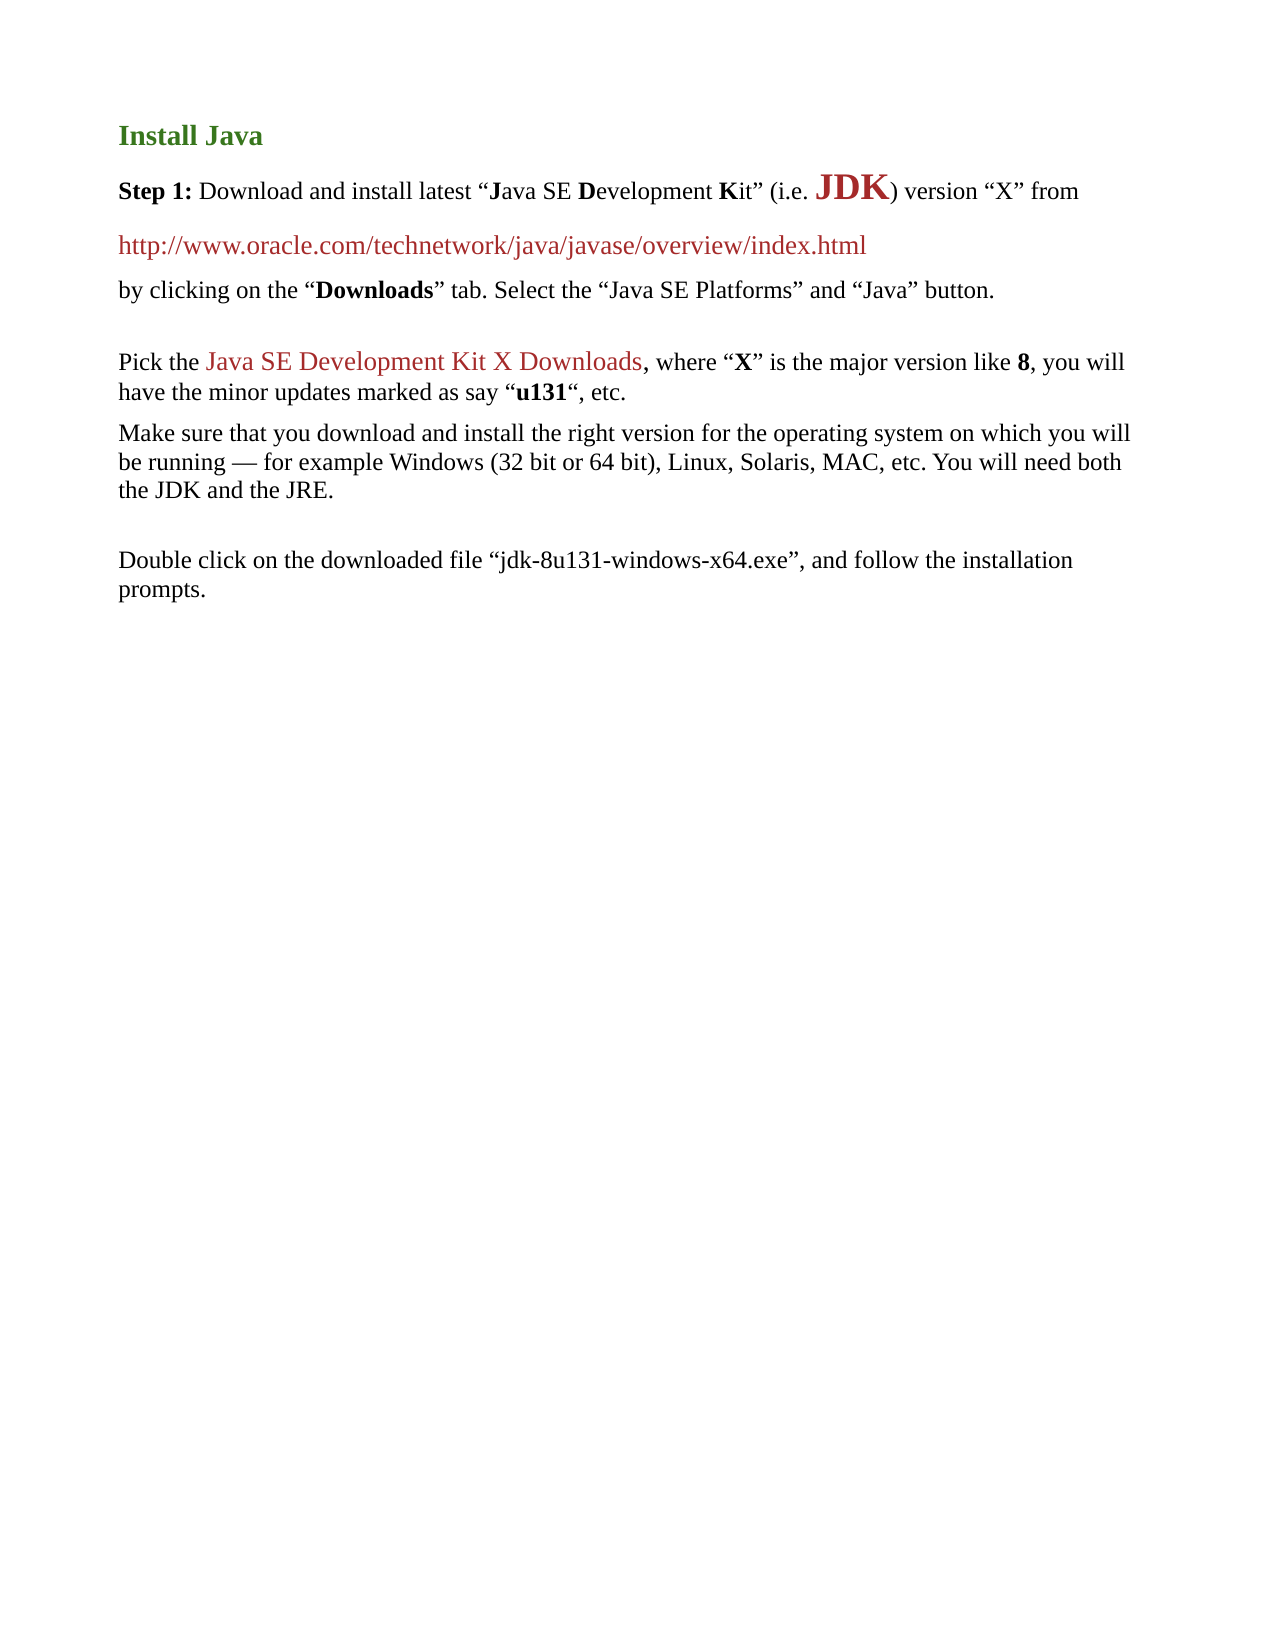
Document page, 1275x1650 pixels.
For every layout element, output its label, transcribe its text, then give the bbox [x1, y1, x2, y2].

text Make sure that you download and install the right version for the operating system on which you will be running — for example Windows (32 bit or 64 bit), Linux, Solaris, MAC, etc. You will need both the JDK and the JRE. [118, 418, 1157, 504]
text Double click on the downloaded file “jdk-8u131-windows-x64.exe”, and follow the installation prompts. [118, 545, 1157, 603]
text Install Java [118, 118, 1157, 152]
text http://www.oracle.com/technetwork/java/javase/overview/index.html [118, 220, 1157, 263]
text Pick the Java SE Development Kit X Downloads, where “X” is the major version like 8, you will have the minor updates marked as say “u131“, etc. [118, 345, 1157, 405]
text Step 1: Download and install latest “Java SE Development Kit” (i.e. JDK) version “X” from [118, 164, 1157, 207]
text by clicking on the “Downloads” tab. Select the “Java SE Platforms” and “Java” button. [118, 275, 1157, 304]
